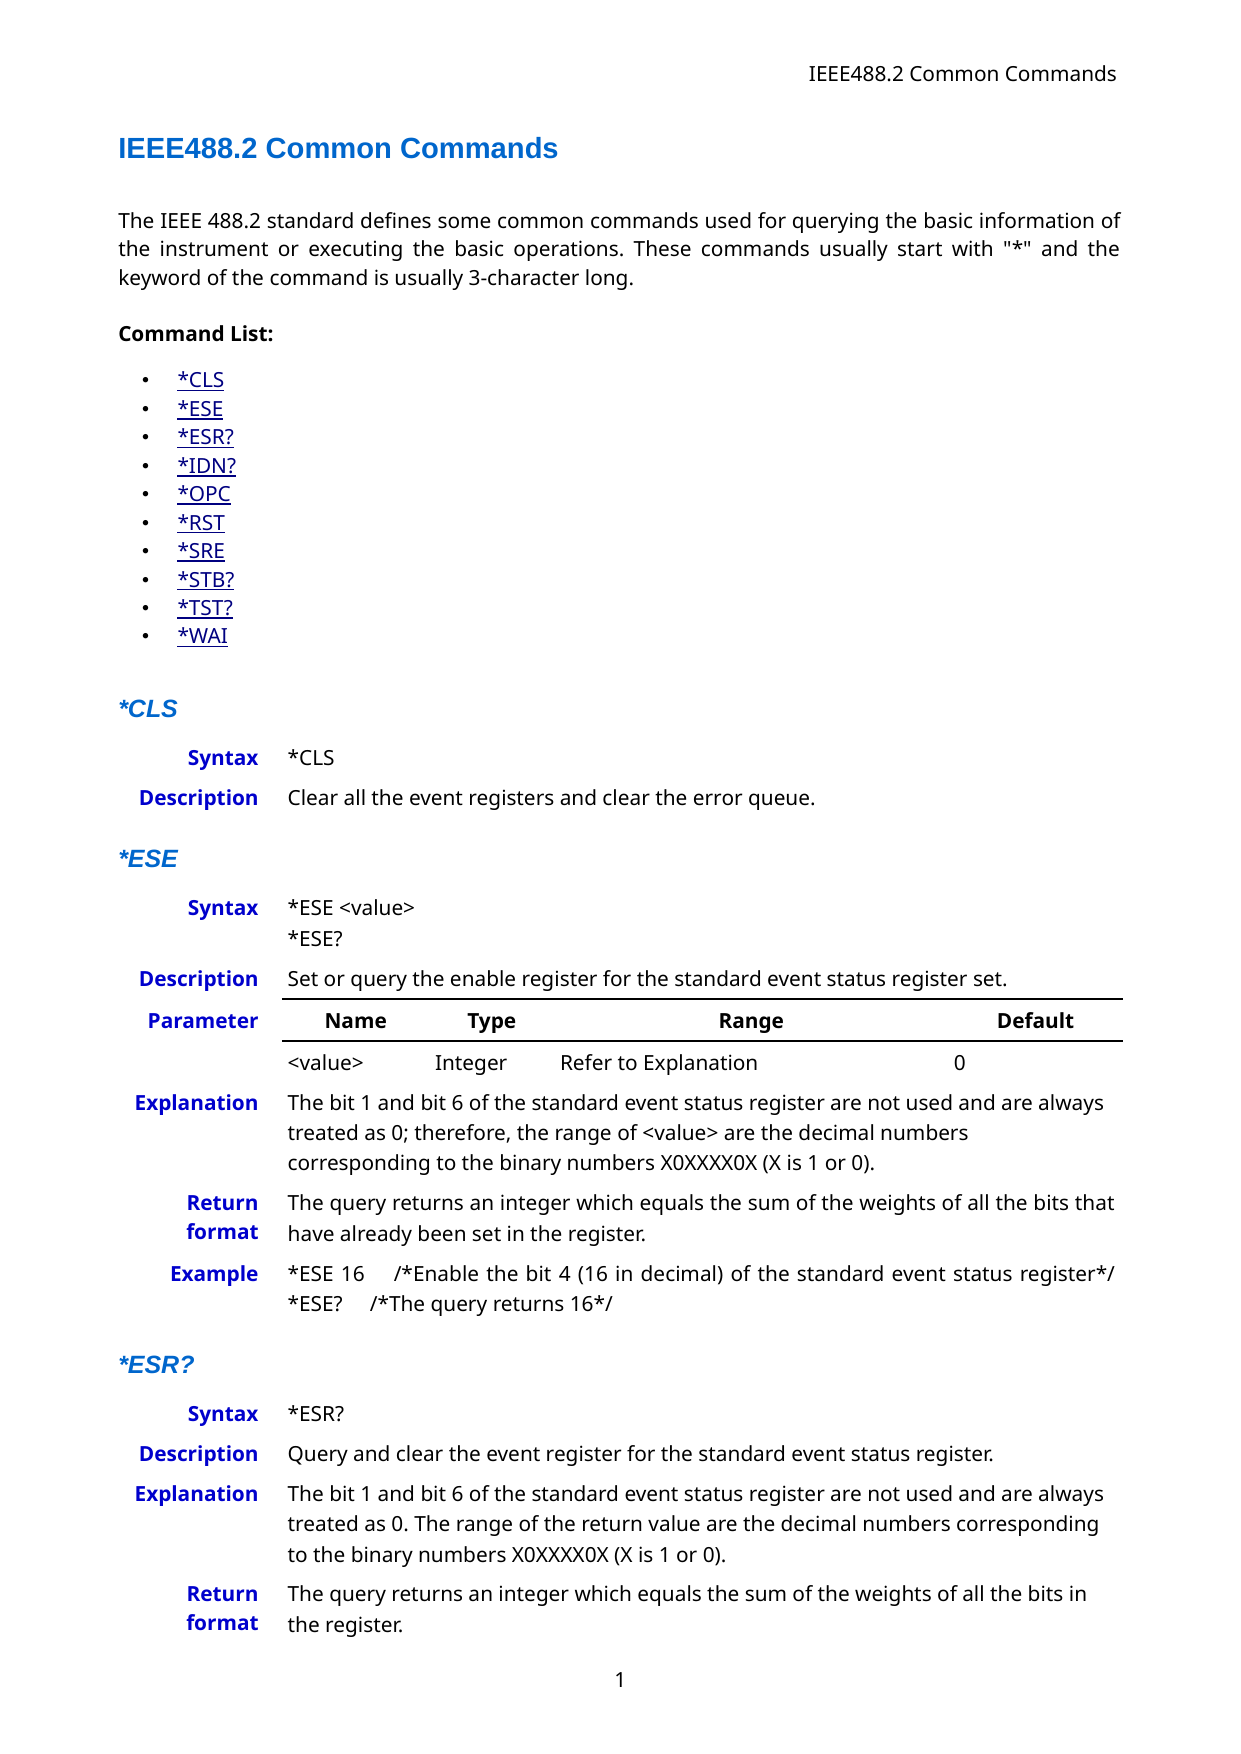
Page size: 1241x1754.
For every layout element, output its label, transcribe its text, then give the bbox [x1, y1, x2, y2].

list *SRE [142, 536, 1110, 565]
table_cell Integer [429, 1042, 554, 1082]
table_header Syntax [118, 738, 282, 778]
table_cell The query returns an integer which equals the sum of the weights of all the bits that have already been set in the register. [282, 1183, 1123, 1253]
table_cell 0 [948, 1042, 1123, 1082]
list *ESE [142, 394, 1110, 422]
text Command List: [118, 319, 1122, 348]
table_header *ESE <value> *ESE? [282, 888, 1123, 958]
table_cell Description [118, 958, 282, 998]
list *CLS [142, 366, 1110, 394]
table_cell Explanation [118, 1082, 282, 1183]
text The IEEE 488.2 standard defines some common commands used for querying the basic information of the instrument or executing the basic operations. These commands usually start with "*" and the keyword of the command is usually 3-character long. [118, 206, 1122, 291]
table_cell The bit 1 and bit 6 of the standard event status register are not used and are always treated as 0. The range of the return value are the decimal numbers corresponding to the binary numbers X0XXXX0X (X is 1 or 0). [282, 1473, 1123, 1574]
subtitle IEEE488.2 Common Commands [118, 131, 1122, 165]
table_cell Description [118, 1433, 282, 1473]
list *IDN? [142, 451, 1110, 479]
table_cell Type [429, 1000, 554, 1040]
list *WAI [142, 622, 1110, 650]
subtitle *ESR? [118, 1350, 1122, 1378]
subtitle *CLS [118, 694, 1122, 723]
table_cell Query and clear the event register for the standard event status register. [282, 1433, 1123, 1473]
table_cell Explanation [118, 1473, 282, 1574]
table_header Syntax [118, 888, 282, 958]
table_cell Refer to Explanation [554, 1042, 948, 1082]
list *STB? [142, 565, 1110, 593]
table_header *ESR? [282, 1393, 1123, 1433]
table_cell Return format [118, 1183, 282, 1253]
list *TST? [142, 593, 1110, 622]
table_cell Example [118, 1253, 282, 1323]
table_cell Name [282, 1000, 429, 1040]
table_cell Clear all the event registers and clear the error queue. [282, 778, 1123, 818]
list *OPC [142, 479, 1110, 508]
table_cell Description [118, 778, 282, 818]
table_cell Parameter [118, 998, 282, 1040]
table_cell The bit 1 and bit 6 of the standard event status register are not used and are always treated as 0; therefore, the range of <value> are the decimal numbers corresponding to the binary numbers X0XXXX0X (X is 1 or 0). [282, 1082, 1123, 1183]
table_header Syntax [118, 1393, 282, 1433]
table_cell Return format [118, 1574, 282, 1644]
table_cell Default [948, 1000, 1123, 1040]
table_cell [118, 1040, 282, 1082]
table_cell Set or query the enable register for the standard event status register set. [282, 958, 1123, 998]
list *ESR? [142, 422, 1110, 451]
table_cell The query returns an integer which equals the sum of the weights of all the bits in the register. [282, 1574, 1123, 1644]
list *RST [142, 508, 1110, 536]
table_cell Range [554, 1000, 948, 1040]
subtitle *ESE [118, 844, 1122, 873]
table_header *CLS [282, 738, 1123, 778]
table_cell *ESE 16 /*Enable the bit 4 (16 in decimal) of the standard event status register*/ *ESE? /*The query returns 16*/ [282, 1253, 1123, 1323]
table_cell <value> [282, 1042, 429, 1082]
